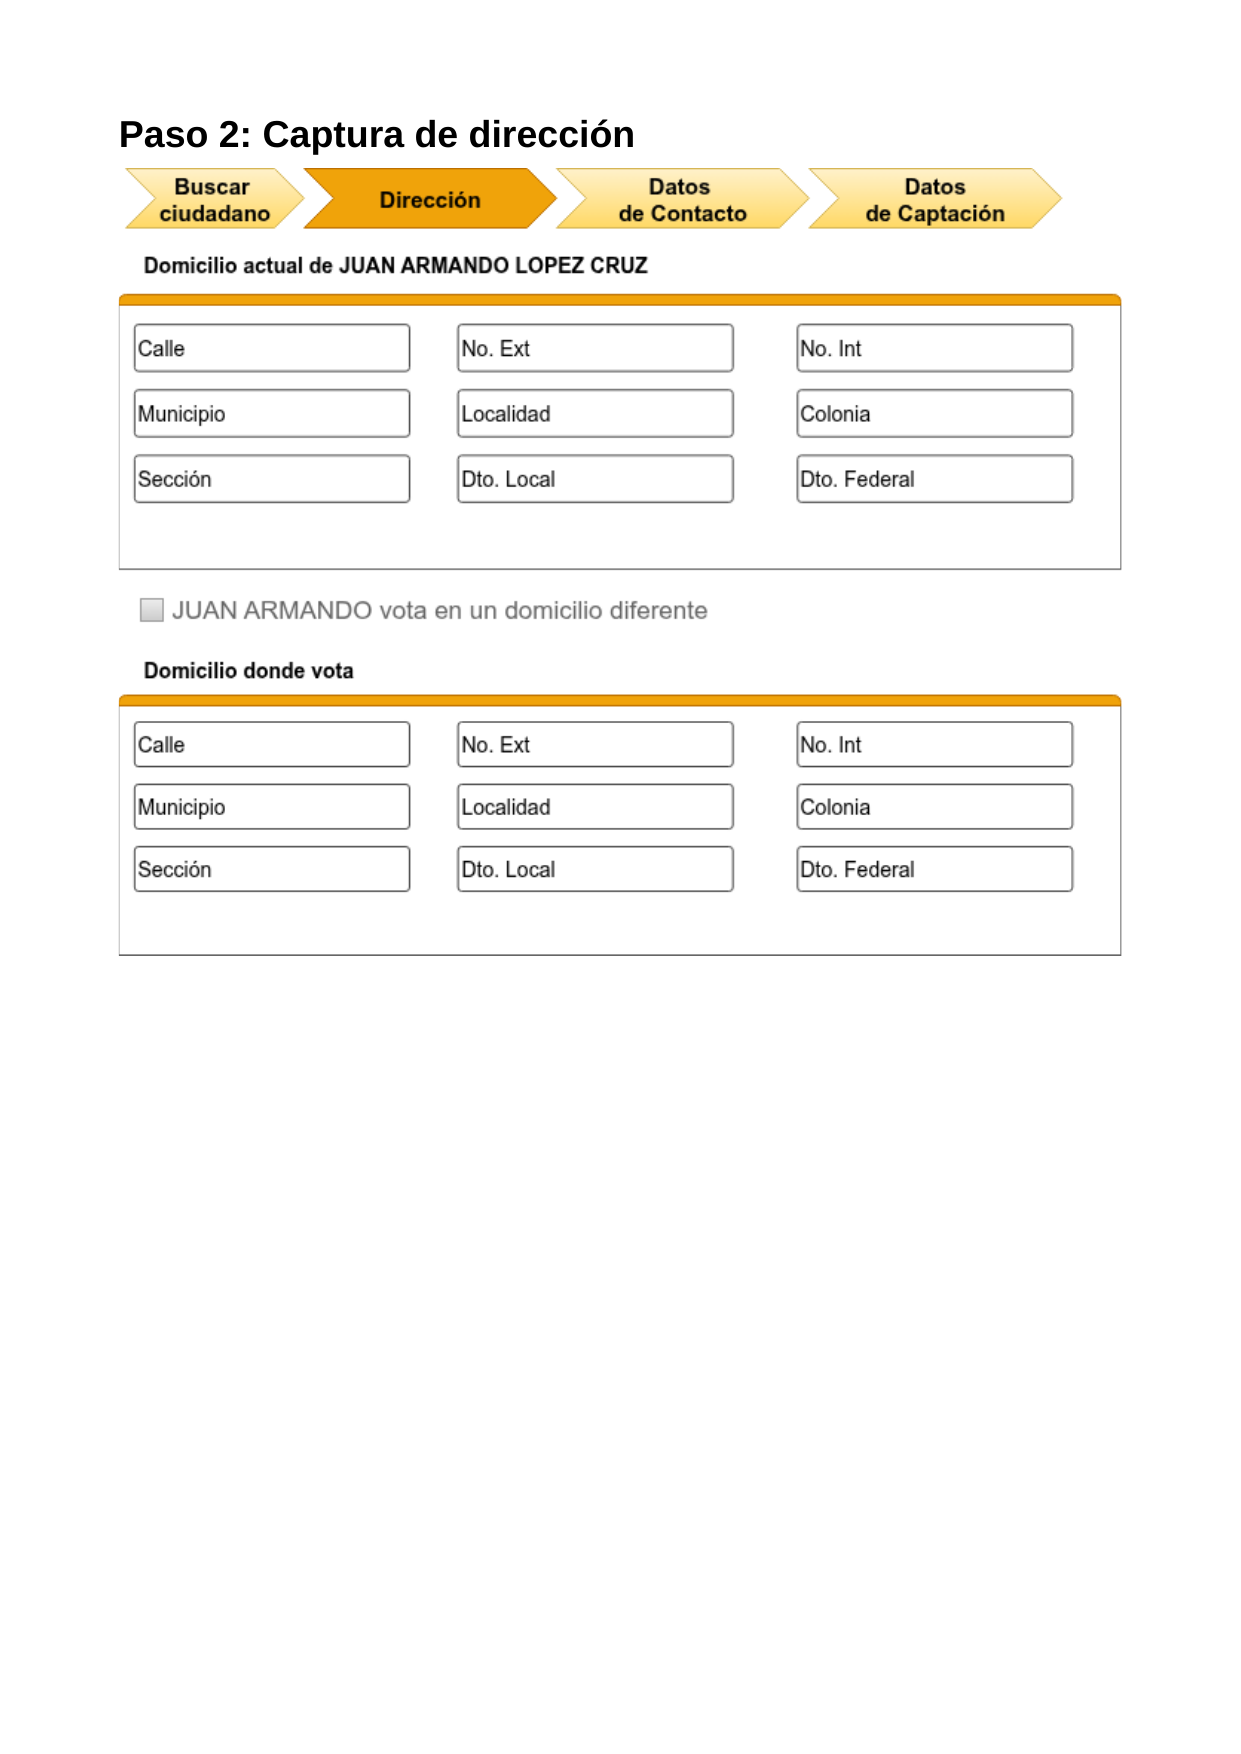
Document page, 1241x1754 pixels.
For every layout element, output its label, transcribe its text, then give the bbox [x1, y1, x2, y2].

picture [118, 168, 1122, 956]
subtitle Paso 2: Captura de dirección [119, 112, 1121, 156]
